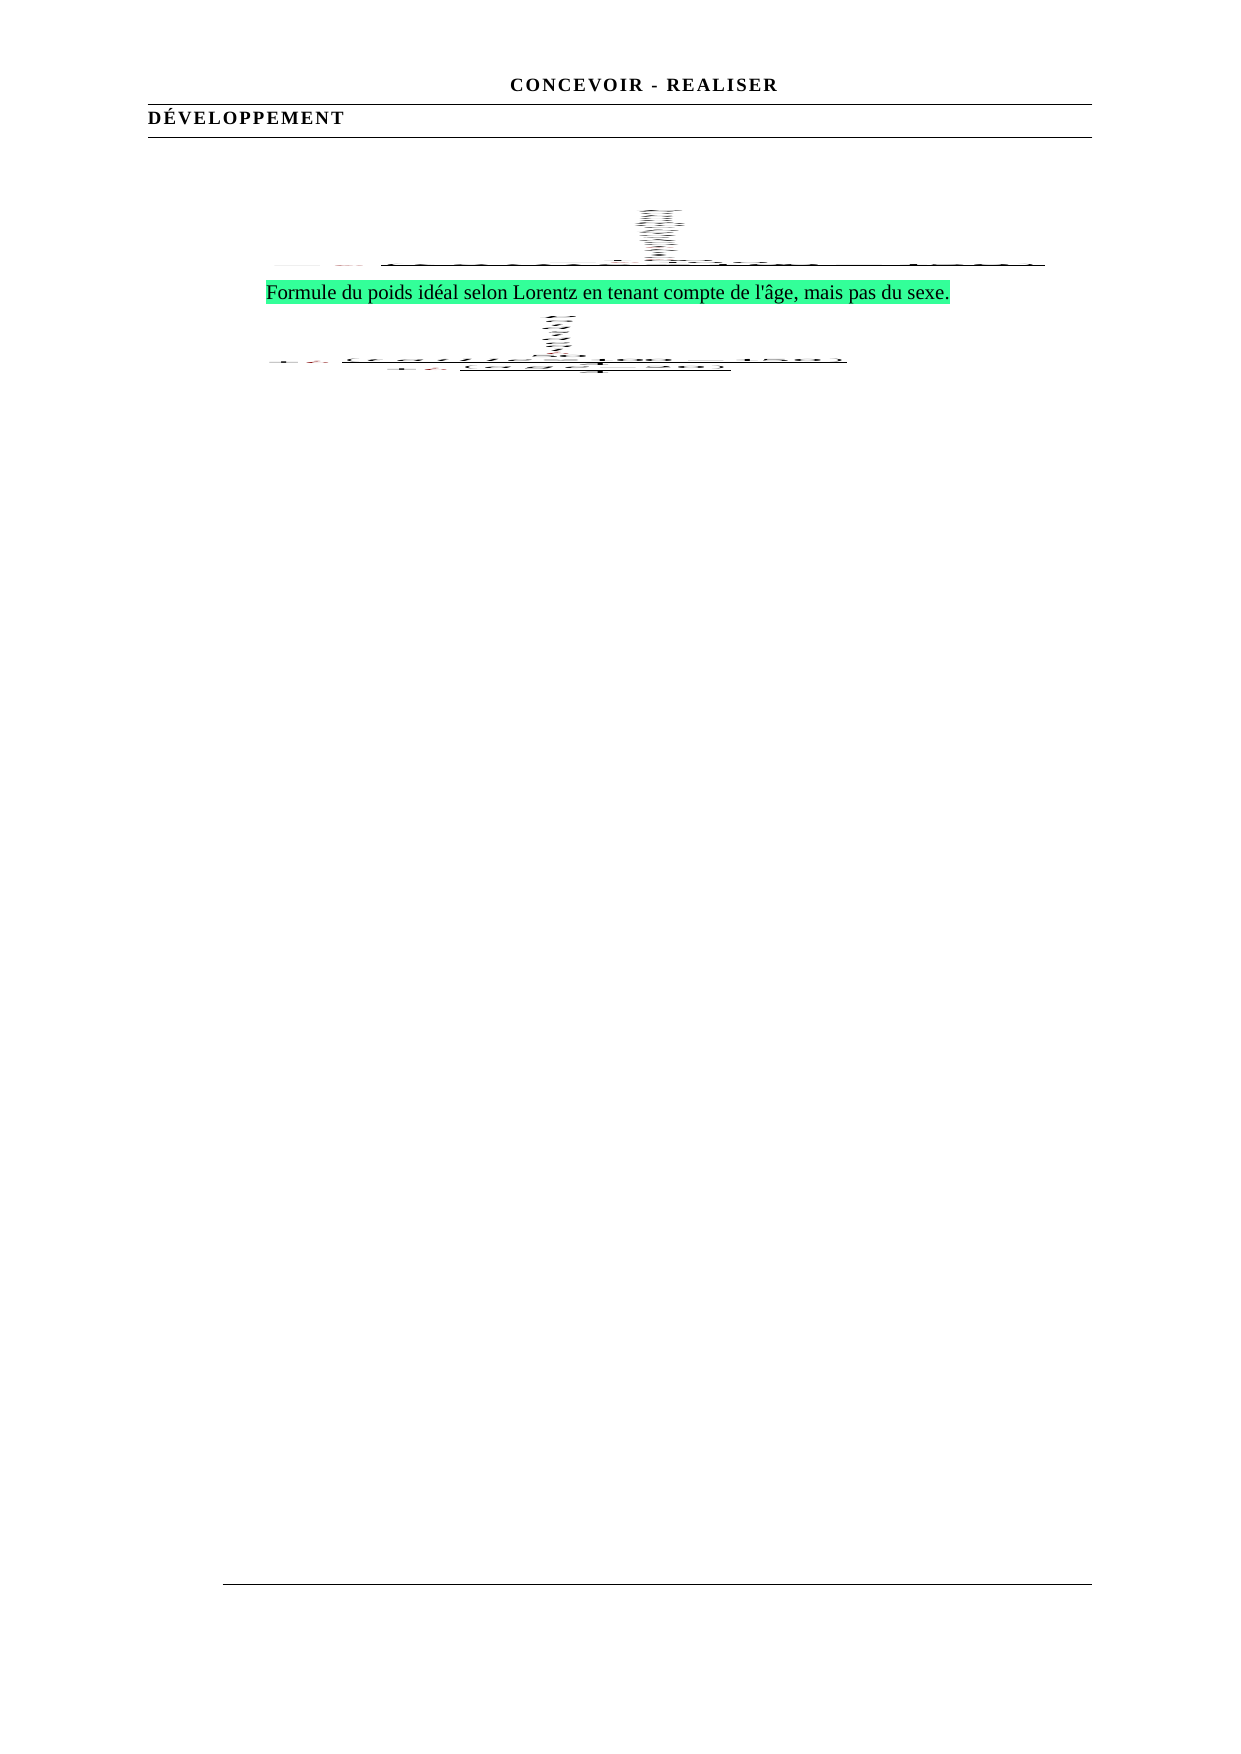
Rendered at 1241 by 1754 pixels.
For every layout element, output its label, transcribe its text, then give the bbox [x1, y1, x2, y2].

text Formule du poids idéal selon Lorentz en tenant compte de l'âge, mais pas du sexe. [223, 280, 1092, 304]
